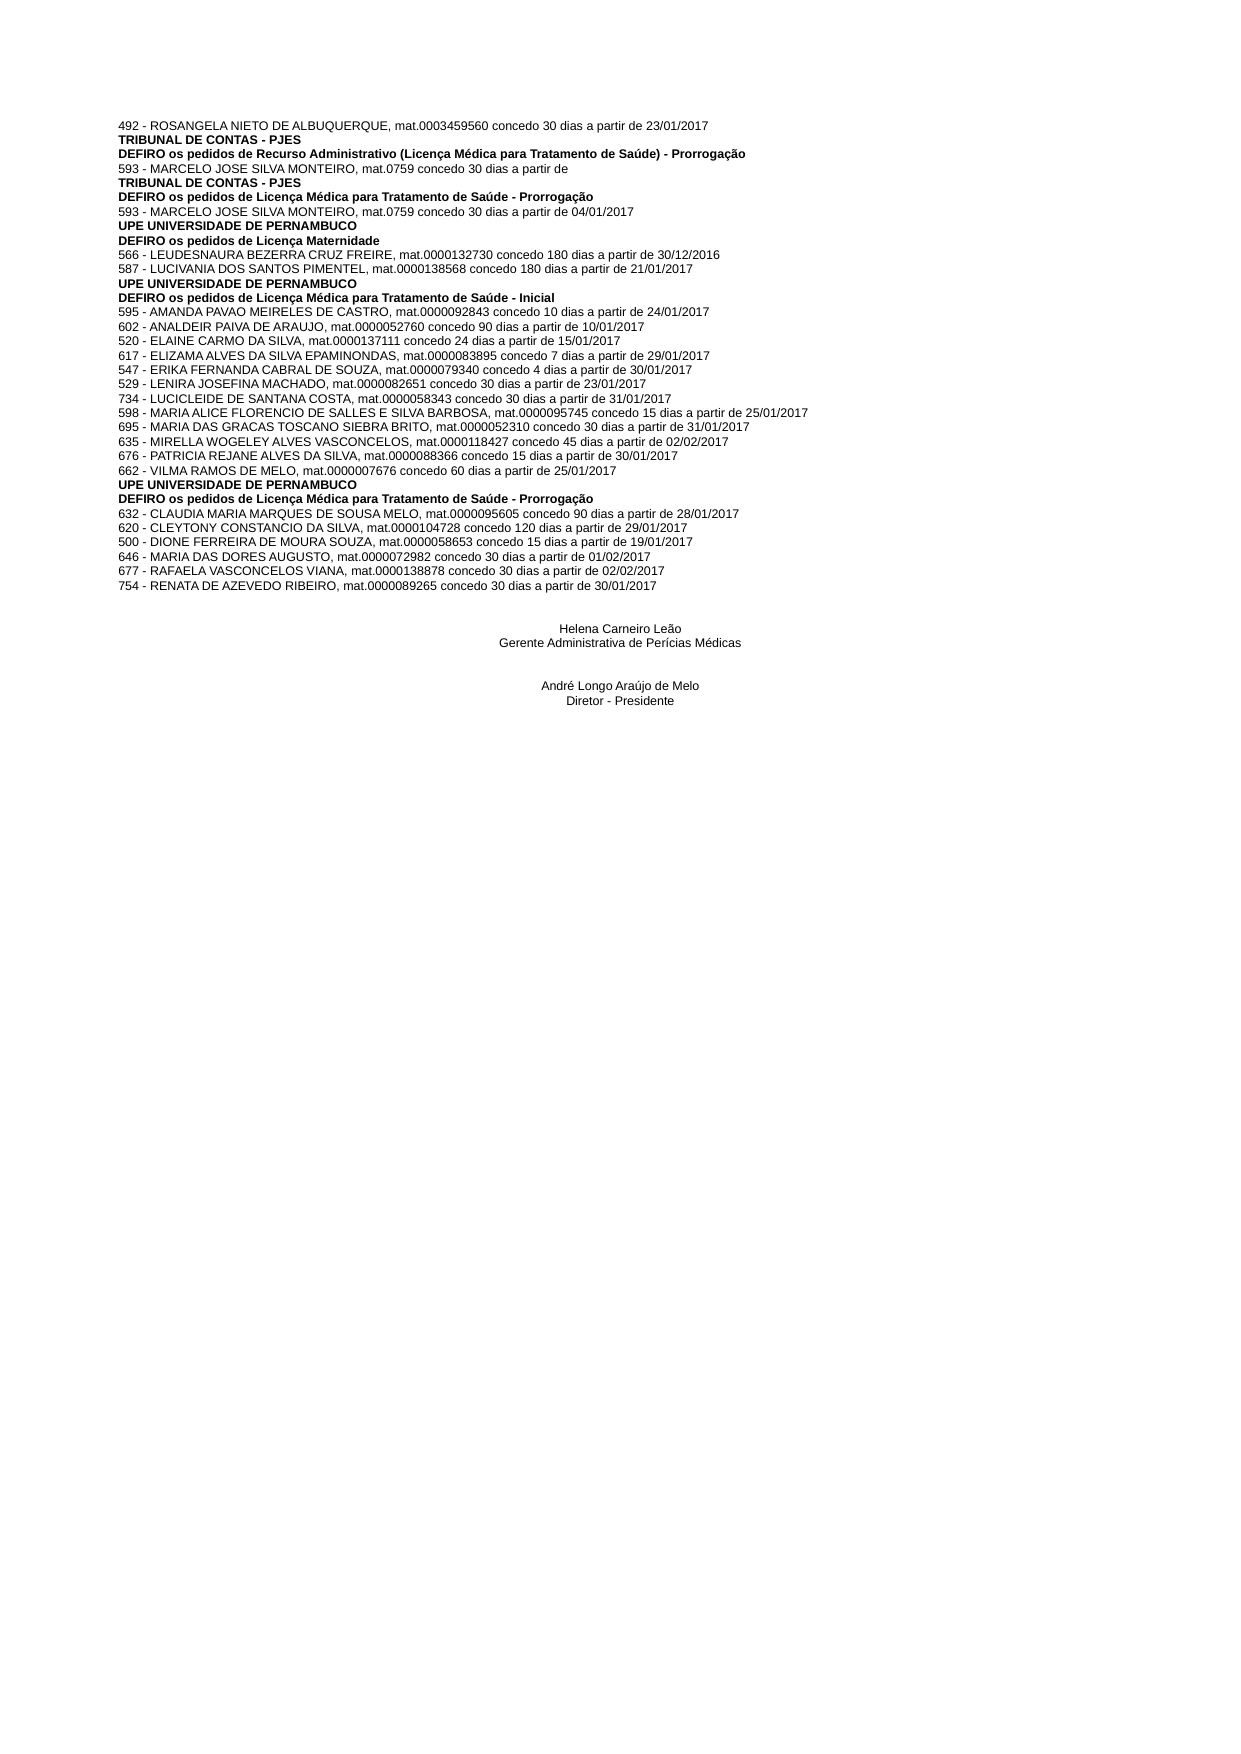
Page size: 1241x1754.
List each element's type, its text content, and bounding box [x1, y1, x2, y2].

text 662 - VILMA RAMOS DE MELO, mat.0000007676 concedo 60 dias a partir de 25/01/2017 [118, 463, 1122, 477]
text 500 - DIONE FERREIRA DE MOURA SOUZA, mat.0000058653 concedo 15 dias a partir de 19/01/2017 [118, 535, 1122, 549]
text TRIBUNAL DE CONTAS - PJES [118, 176, 1122, 190]
text 602 - ANALDEIR PAIVA DE ARAUJO, mat.0000052760 concedo 90 dias a partir de 10/01/2017 [118, 319, 1122, 334]
text UPE UNIVERSIDADE DE PERNAMBUCO [118, 477, 1122, 492]
text 593 - MARCELO JOSE SILVA MONTEIRO, mat.0759 concedo 30 dias a partir de [118, 161, 1122, 176]
text 620 - CLEYTONY CONSTANCIO DA SILVA, mat.0000104728 concedo 120 dias a partir de 29/01/2017 [118, 521, 1122, 535]
text 754 - RENATA DE AZEVEDO RIBEIRO, mat.0000089265 concedo 30 dias a partir de 30/01/2017 [118, 578, 1122, 592]
text 595 - AMANDA PAVAO MEIRELES DE CASTRO, mat.0000092843 concedo 10 dias a partir de 24/01/2017 [118, 305, 1122, 319]
text 547 - ERIKA FERNANDA CABRAL DE SOUZA, mat.0000079340 concedo 4 dias a partir de 30/01/2017 [118, 362, 1122, 377]
text 646 - MARIA DAS DORES AUGUSTO, mat.0000072982 concedo 30 dias a partir de 01/02/2017 [118, 549, 1122, 564]
text UPE UNIVERSIDADE DE PERNAMBUCO [118, 276, 1122, 291]
text Gerente Administrativa de Perícias Médicas [118, 636, 1122, 650]
text UPE UNIVERSIDADE DE PERNAMBUCO [118, 219, 1122, 233]
text 587 - LUCIVANIA DOS SANTOS PIMENTEL, mat.0000138568 concedo 180 dias a partir de 21/01/2017 [118, 262, 1122, 276]
text DEFIRO os pedidos de Licença Médica para Tratamento de Saúde - Prorrogação [118, 190, 1122, 204]
text DEFIRO os pedidos de Licença Médica para Tratamento de Saúde - Prorrogação [118, 492, 1122, 506]
text 734 - LUCICLEIDE DE SANTANA COSTA, mat.0000058343 concedo 30 dias a partir de 31/01/2017 [118, 391, 1122, 406]
text 695 - MARIA DAS GRACAS TOSCANO SIEBRA BRITO, mat.0000052310 concedo 30 dias a partir de 31/01/2017 [118, 420, 1122, 434]
text 632 - CLAUDIA MARIA MARQUES DE SOUSA MELO, mat.0000095605 concedo 90 dias a partir de 28/01/2017 [118, 506, 1122, 521]
text Helena Carneiro Leão [118, 621, 1122, 636]
text DEFIRO os pedidos de Recurso Administrativo (Licença Médica para Tratamento de Saúde) - Prorrogação [118, 147, 1122, 161]
text 520 - ELAINE CARMO DA SILVA, mat.0000137111 concedo 24 dias a partir de 15/01/2017 [118, 334, 1122, 348]
text 677 - RAFAELA VASCONCELOS VIANA, mat.0000138878 concedo 30 dias a partir de 02/02/2017 [118, 564, 1122, 578]
text DEFIRO os pedidos de Licença Médica para Tratamento de Saúde - Inicial [118, 291, 1122, 305]
text TRIBUNAL DE CONTAS - PJES [118, 132, 1122, 147]
text 593 - MARCELO JOSE SILVA MONTEIRO, mat.0759 concedo 30 dias a partir de 04/01/2017 [118, 204, 1122, 219]
text Diretor - Presidente [118, 693, 1122, 707]
text 566 - LEUDESNAURA BEZERRA CRUZ FREIRE, mat.0000132730 concedo 180 dias a partir de 30/12/2016 [118, 247, 1122, 262]
text DEFIRO os pedidos de Licença Maternidade [118, 233, 1122, 247]
text 492 - ROSANGELA NIETO DE ALBUQUERQUE, mat.0003459560 concedo 30 dias a partir de 23/01/2017 [118, 118, 1122, 132]
text 617 - ELIZAMA ALVES DA SILVA EPAMINONDAS, mat.0000083895 concedo 7 dias a partir de 29/01/2017 [118, 348, 1122, 362]
text 529 - LENIRA JOSEFINA MACHADO, mat.0000082651 concedo 30 dias a partir de 23/01/2017 [118, 377, 1122, 391]
text 598 - MARIA ALICE FLORENCIO DE SALLES E SILVA BARBOSA, mat.0000095745 concedo 15 dias a partir de 25/01/2017 [118, 406, 1122, 420]
text André Longo Araújo de Melo [118, 679, 1122, 693]
text 676 - PATRICIA REJANE ALVES DA SILVA, mat.0000088366 concedo 15 dias a partir de 30/01/2017 [118, 449, 1122, 463]
text 635 - MIRELLA WOGELEY ALVES VASCONCELOS, mat.0000118427 concedo 45 dias a partir de 02/02/2017 [118, 434, 1122, 449]
